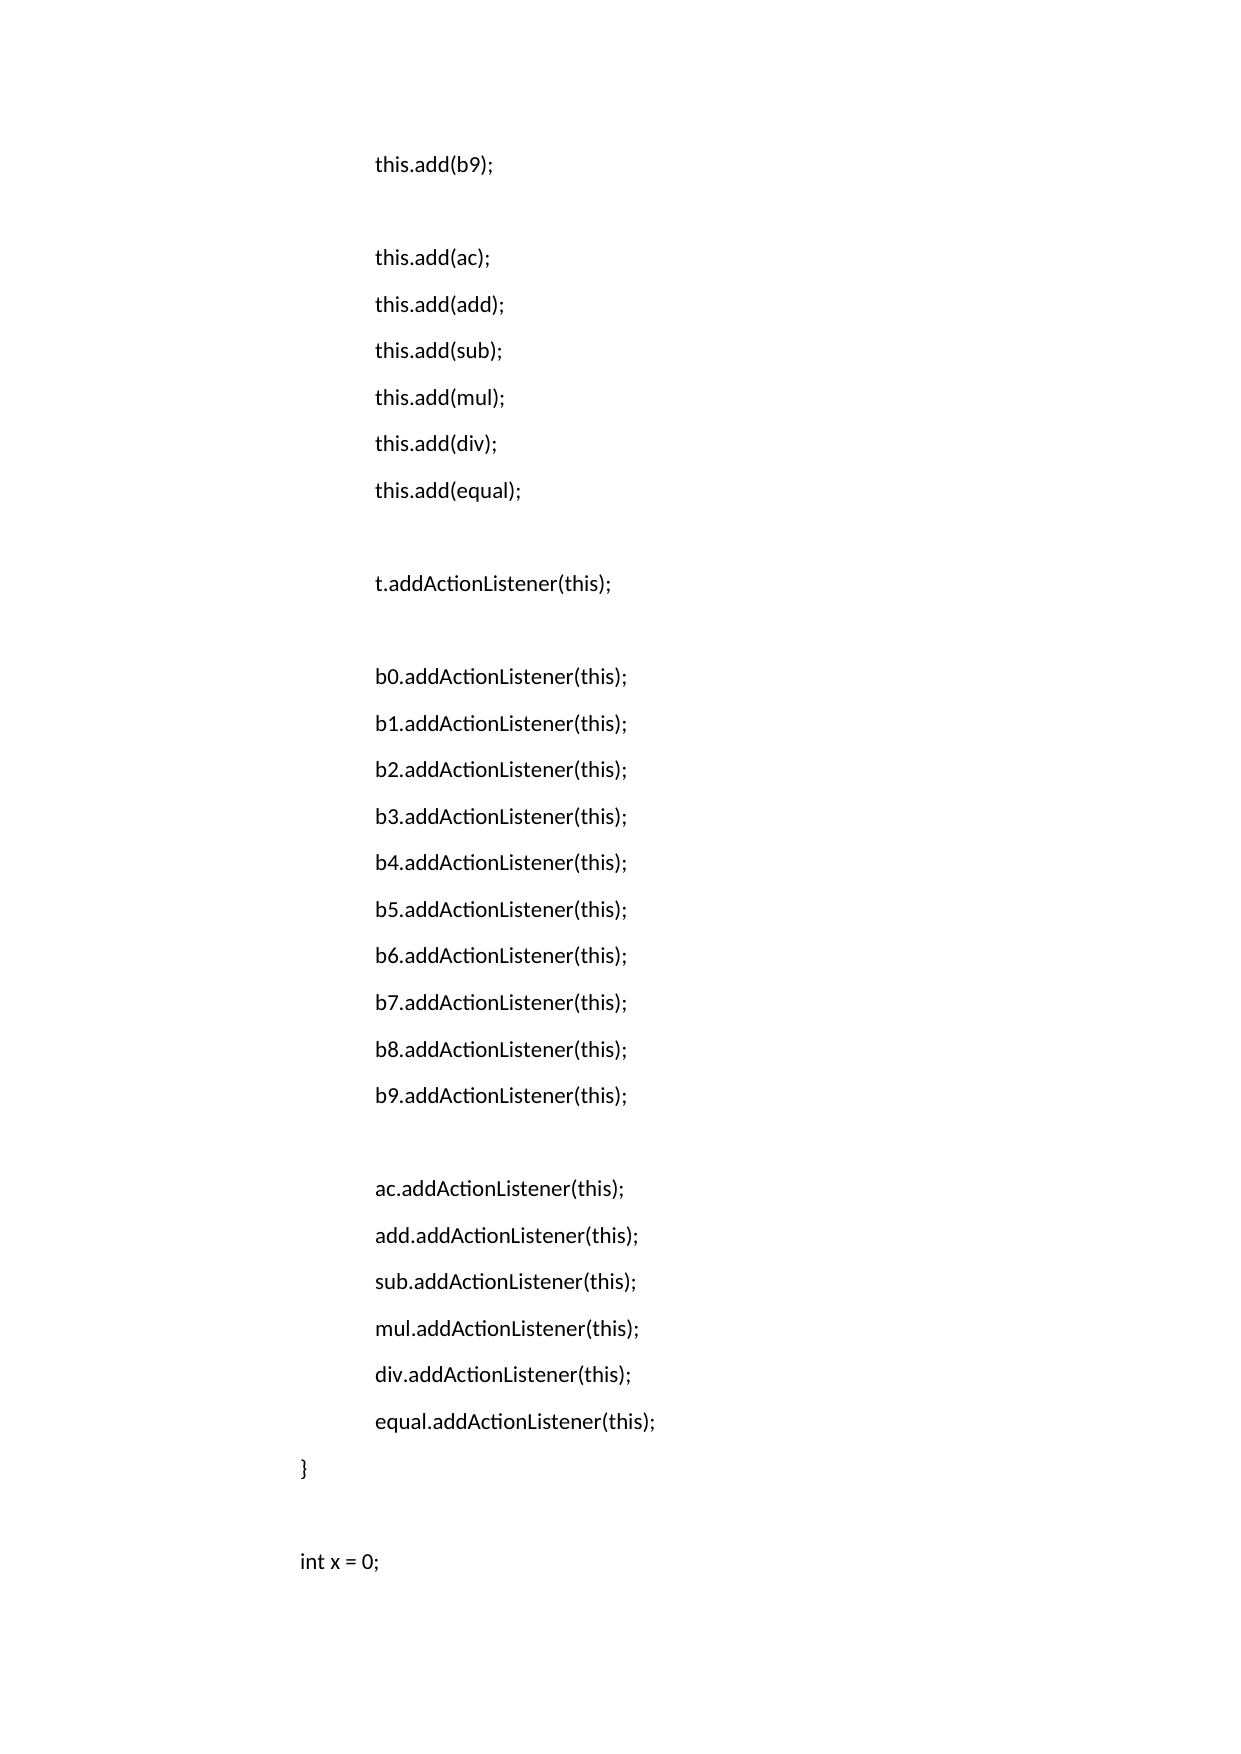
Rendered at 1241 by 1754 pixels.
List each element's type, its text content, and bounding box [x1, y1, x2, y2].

text this.add(sub); [150, 336, 1090, 364]
text int x = 0; [150, 1547, 1090, 1575]
text b2.addActionListener(this); [150, 755, 1090, 783]
text } [150, 1454, 1090, 1482]
text this.add(b9); [150, 150, 1090, 178]
text add.addActionListener(this); [150, 1221, 1090, 1249]
text b5.addActionListener(this); [150, 895, 1090, 923]
text b3.addActionListener(this); [150, 802, 1090, 830]
text b9.addActionListener(this); [150, 1081, 1090, 1109]
text this.add(ac); [150, 243, 1090, 271]
text this.add(add); [150, 290, 1090, 318]
text b0.addActionListener(this); [150, 662, 1090, 690]
text b4.addActionListener(this); [150, 848, 1090, 876]
text b8.addActionListener(this); [150, 1035, 1090, 1063]
text this.add(equal); [150, 476, 1090, 504]
text this.add(mul); [150, 383, 1090, 411]
text mul.addActionListener(this); [150, 1314, 1090, 1342]
text this.add(div); [150, 429, 1090, 457]
text sub.addActionListener(this); [150, 1267, 1090, 1296]
text b7.addActionListener(this); [150, 988, 1090, 1016]
text b1.addActionListener(this); [150, 709, 1090, 737]
text ac.addActionListener(this); [150, 1174, 1090, 1202]
text div.addActionListener(this); [150, 1361, 1090, 1389]
text t.addActionListener(this); [150, 569, 1090, 597]
text equal.addActionListener(this); [150, 1407, 1090, 1435]
text b6.addActionListener(this); [150, 942, 1090, 969]
